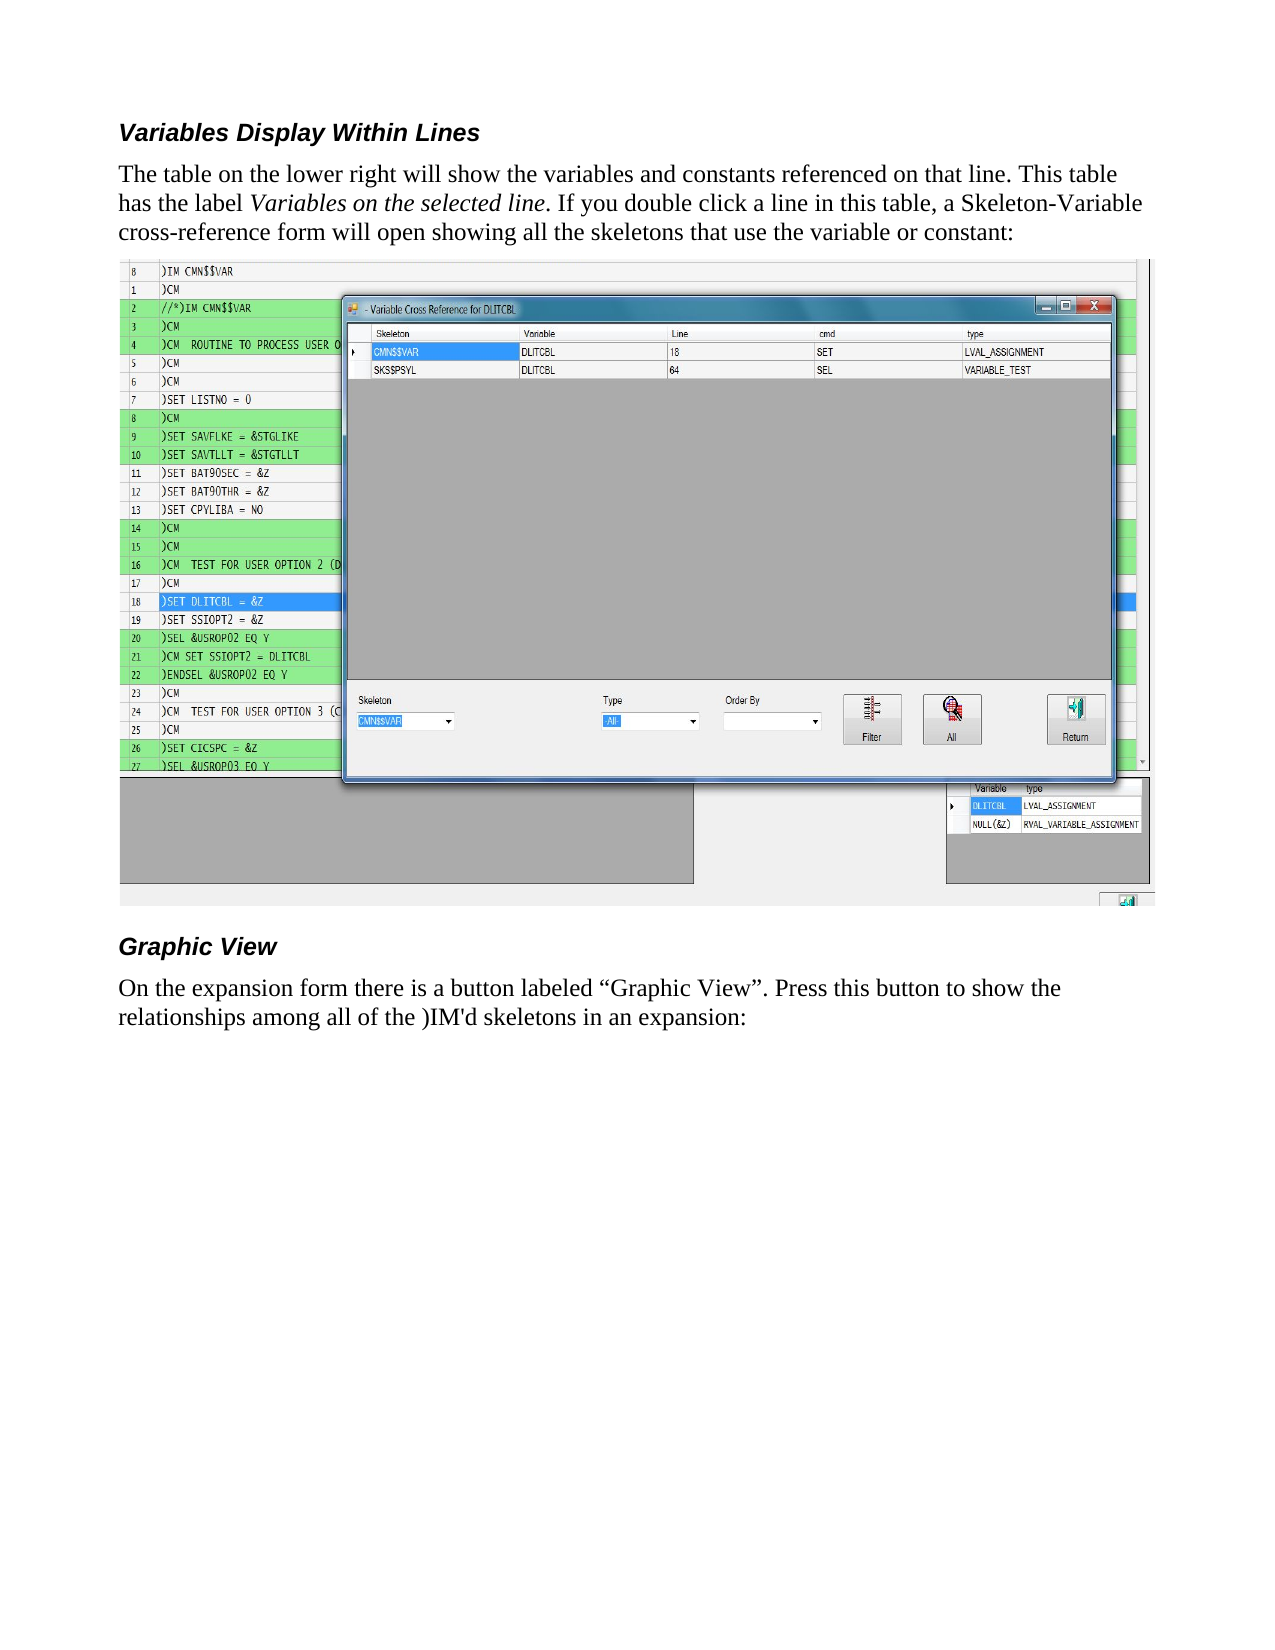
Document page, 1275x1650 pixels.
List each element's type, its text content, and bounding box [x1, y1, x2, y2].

text The table on the lower right will show the variables and constants referenced on that line. This table has the label Variables on the selected line. If you double click a line in this table, a Skeleton-Variable cross-reference form will open showing all the skeletons that use the variable or constant: [118, 159, 1157, 246]
subtitle Variables Display Within Lines [118, 118, 1157, 147]
subtitle Graphic View [118, 932, 1157, 961]
text On the expansion form there is a button labeled “Graphic View”. Press this button to show the relationships among all of the )IM'd skeletons in an expansion: [118, 973, 1157, 1031]
picture [119, 259, 1155, 906]
